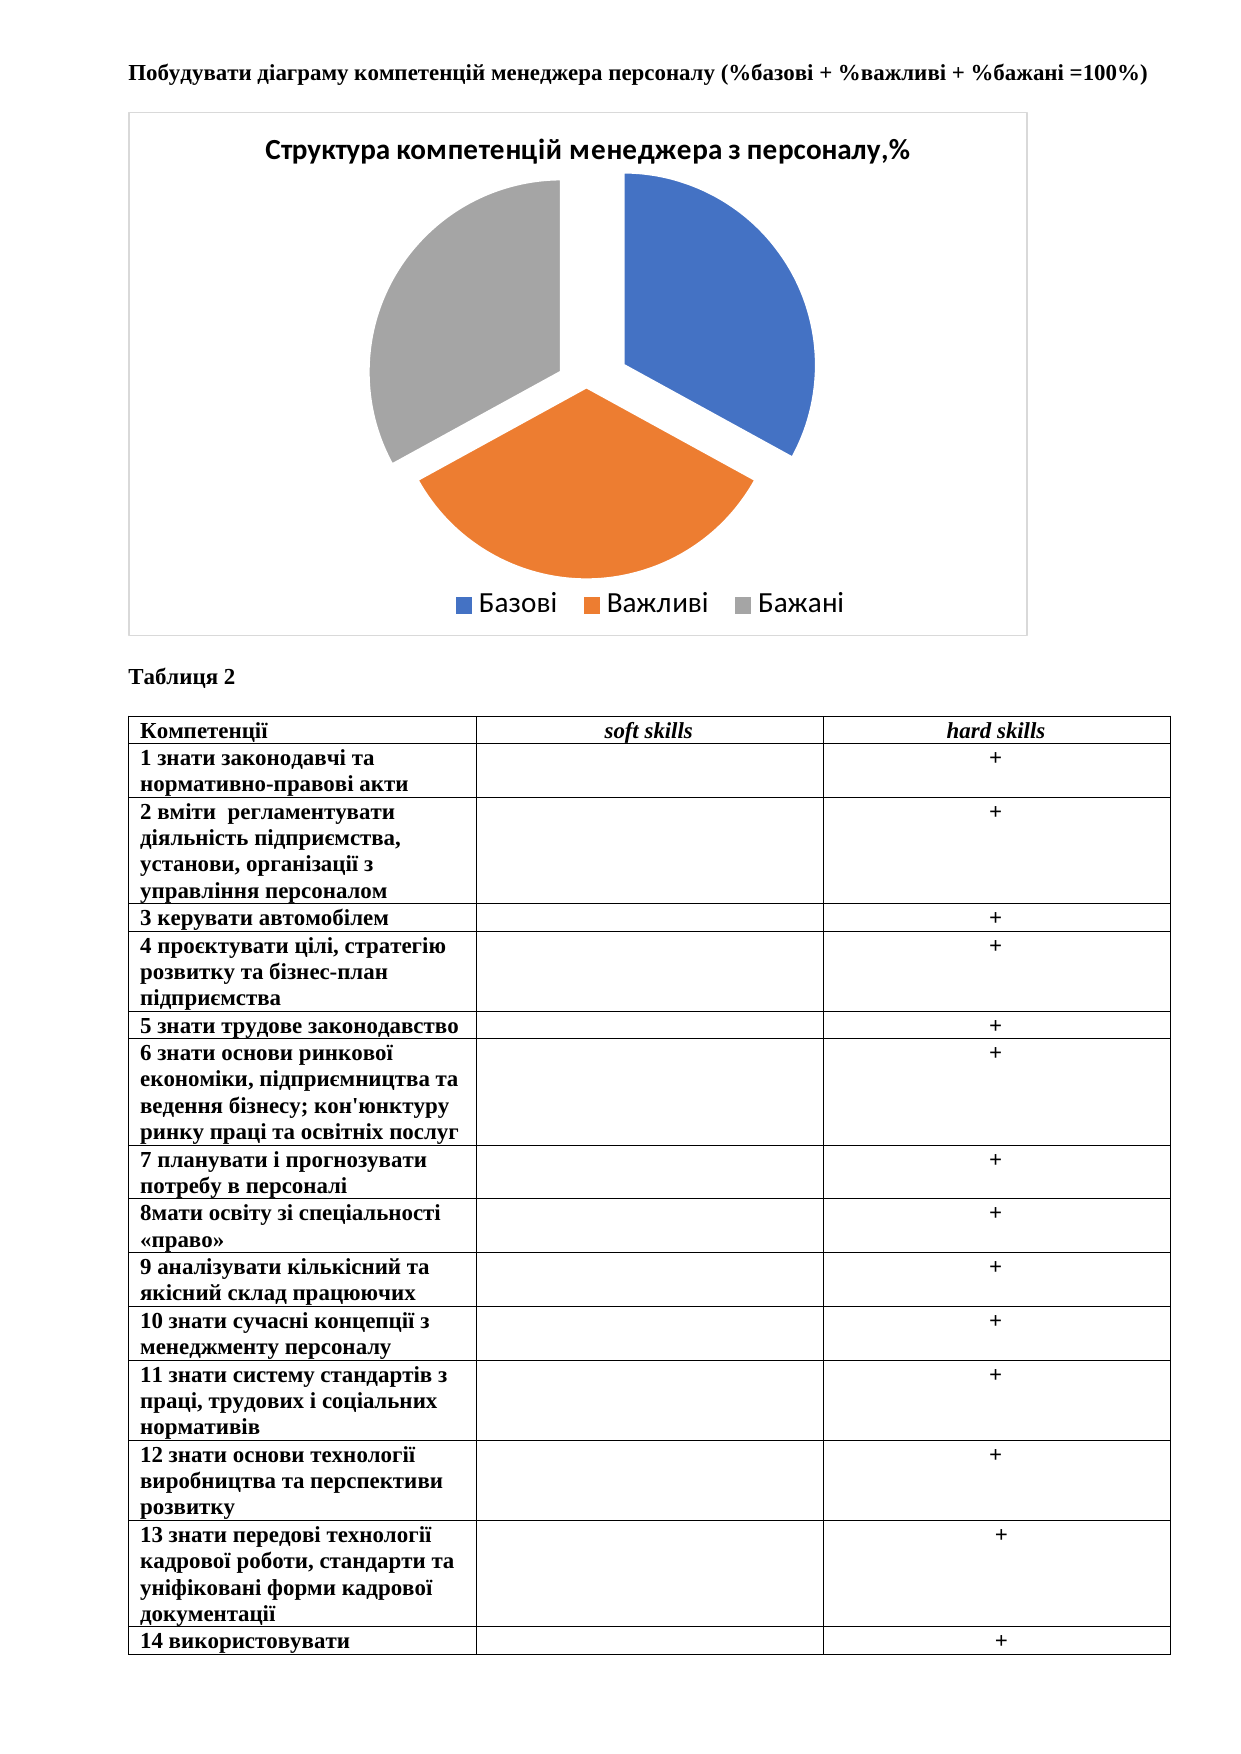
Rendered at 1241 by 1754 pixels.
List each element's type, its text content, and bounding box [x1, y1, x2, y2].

table_cell + [824, 1253, 1170, 1306]
table_cell [477, 1199, 823, 1252]
table_cell 4 проєктувати цілі, стратегію розвитку та бізнес-план підприємства [129, 932, 476, 1011]
table_cell 7 планувати і прогнозувати потребу в персоналі [129, 1146, 476, 1198]
table_header Компетенції [129, 717, 476, 743]
table_cell + [824, 932, 1170, 1011]
table_cell [477, 1146, 823, 1198]
table_cell 10 знати сучасні концепції з менеджменту персоналу [129, 1307, 476, 1359]
table_cell + [824, 1441, 1170, 1520]
table_cell 13 знати передові технології кадрової роботи, стандарти та уніфіковані форми кадрової документації [129, 1521, 476, 1626]
table_cell + [824, 744, 1170, 797]
table_cell [477, 798, 823, 903]
table_cell [477, 932, 823, 1011]
table_cell [477, 1012, 823, 1038]
table_cell 8мати освіту зі спеціальності «право» [129, 1199, 476, 1252]
table_cell [477, 744, 823, 797]
table_header hard skills [824, 717, 1170, 743]
text Побудувати діаграму компетенцій менеджера персоналу (%базові + %важливі + %бажані =100%) [128, 59, 1171, 85]
table_cell + [824, 904, 1170, 931]
table_cell 2 вміти регламентувати діяльність підприємства, установи, організації з управління персоналом [129, 798, 476, 903]
table_cell + [824, 798, 1170, 903]
table_cell [477, 1441, 823, 1520]
table_cell [477, 1361, 823, 1440]
table_cell [477, 1307, 823, 1359]
table_cell [477, 1627, 823, 1654]
table_cell + [824, 1012, 1170, 1038]
table_cell 6 знати основи ринкової економіки, підприємництва та ведення бізнесу; кон'юнктуру ринку праці та освітніх послуг [129, 1039, 476, 1144]
text Таблиця 2 [128, 663, 1171, 689]
table_cell 1 знати законодавчі та нормативно-правові акти [129, 744, 476, 797]
table_cell 11 знати систему стандартів з праці, трудових і соціальних нормативів [129, 1361, 476, 1440]
table_cell [477, 1253, 823, 1306]
table_cell 12 знати основи технології виробництва та перспективи розвитку [129, 1441, 476, 1520]
table_cell + [824, 1199, 1170, 1252]
table_cell 9 аналізувати кількісний та якісний склад працюючих [129, 1253, 476, 1306]
table_cell + [824, 1039, 1170, 1144]
table_cell [477, 1521, 823, 1626]
table_cell 3 керувати автомобілем [129, 904, 476, 931]
table_cell [477, 1039, 823, 1144]
table_cell 14 використовувати [129, 1627, 476, 1654]
table_header soft skills [477, 717, 823, 743]
table_cell + [824, 1146, 1170, 1198]
table_cell + [824, 1627, 1170, 1654]
table_cell + [824, 1521, 1170, 1626]
table_cell + [824, 1361, 1170, 1440]
table_cell [477, 904, 823, 931]
table_cell 5 знати трудове законодавство [129, 1012, 476, 1038]
table_cell + [824, 1307, 1170, 1359]
